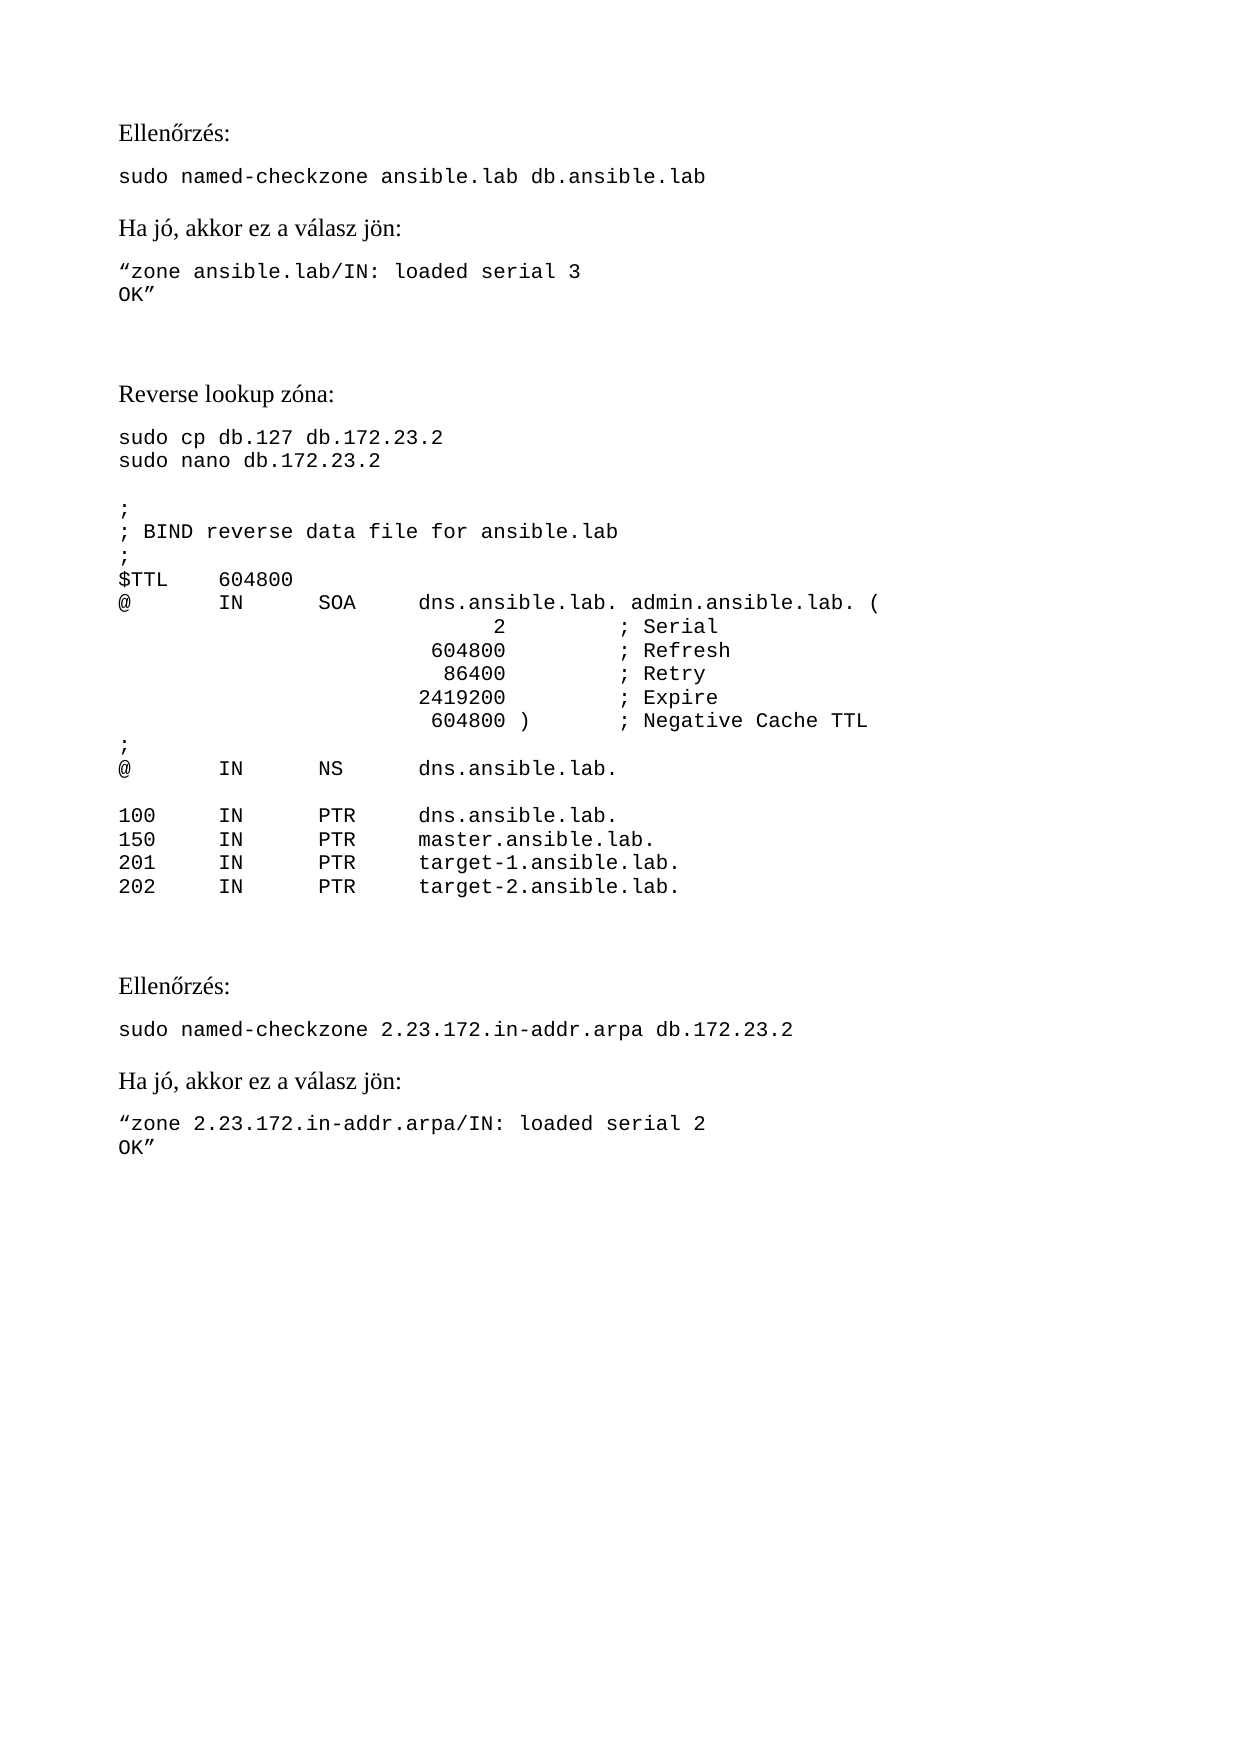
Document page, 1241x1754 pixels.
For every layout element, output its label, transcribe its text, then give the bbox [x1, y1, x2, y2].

text 604800 ) ; Negative Cache TTL [118, 711, 1122, 734]
text sudo named-checkzone ansible.lab db.ansible.lab [118, 166, 1122, 189]
text “zone ansible.lab/IN: loaded serial 3 [118, 261, 1122, 284]
text ; [118, 545, 1122, 569]
text sudo cp db.127 db.172.23.2 [118, 427, 1122, 450]
text 202 IN PTR target-2.ansible.lab. [118, 876, 1122, 900]
text @ IN NS dns.ansible.lab. [118, 758, 1122, 781]
text 604800 ; Refresh [118, 639, 1122, 663]
text sudo nano db.172.23.2 [118, 450, 1122, 474]
text 150 IN PTR master.ansible.lab. [118, 829, 1122, 852]
text Reverse lookup zóna: [118, 379, 1122, 408]
text sudo named-checkzone 2.23.172.in-addr.arpa db.172.23.2 [118, 1018, 1122, 1042]
text ; BIND reverse data file for ansible.lab [118, 521, 1122, 545]
text Ellenőrzés: [118, 118, 1122, 147]
text 86400 ; Retry [118, 663, 1122, 687]
text ; [118, 498, 1122, 521]
text 2419200 ; Expire [118, 687, 1122, 711]
text OK” [118, 284, 1122, 308]
text Ellenőrzés: [118, 971, 1122, 1000]
text “zone 2.23.172.in-addr.arpa/IN: loaded serial 2 [118, 1113, 1122, 1137]
text Ha jó, akkor ez a válasz jön: [118, 1066, 1122, 1094]
text 2 ; Serial [118, 616, 1122, 639]
text Ha jó, akkor ez a válasz jön: [118, 213, 1122, 242]
text 100 IN PTR dns.ansible.lab. [118, 805, 1122, 829]
text OK” [118, 1137, 1122, 1161]
text @ IN SOA dns.ansible.lab. admin.ansible.lab. ( [118, 592, 1122, 616]
text ; [118, 734, 1122, 758]
text 201 IN PTR target-1.ansible.lab. [118, 852, 1122, 876]
text $TTL 604800 [118, 569, 1122, 592]
